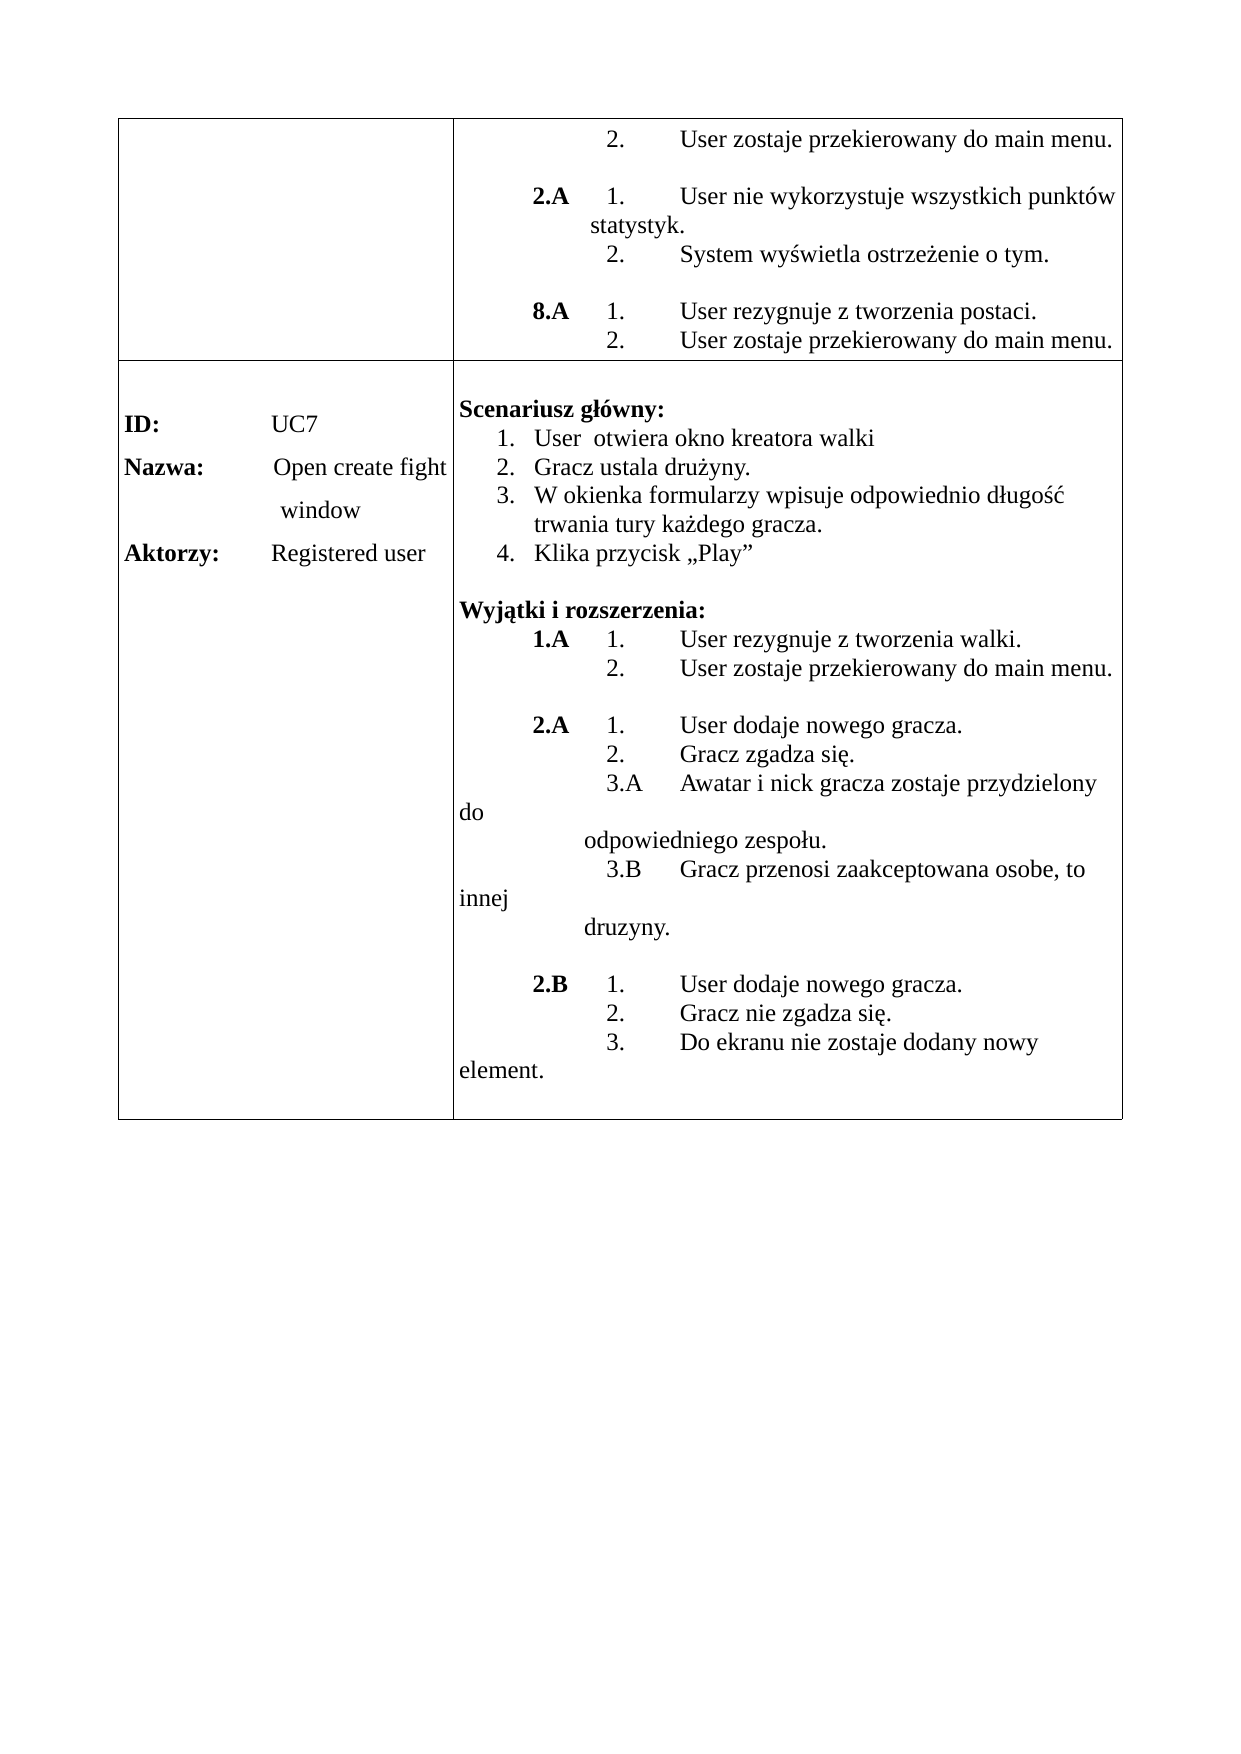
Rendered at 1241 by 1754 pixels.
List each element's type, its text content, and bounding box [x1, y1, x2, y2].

table_cell ID: UC7 Nazwa: Open create fight window Aktorzy: Registered user [119, 361, 453, 1119]
table_cell Scenariusz główny: User otwiera menu kreatora postaci. System wyświetla graczowi okno z formularzem. Użytkownik uzupełnia formularz i klika „dalej”. System wyświetla graczowi ekran wyboru skilli. Gracz wybiera skille i wybiera kolejny krok System wyświetla graczowi zakładkę ekwipunek. Gracz wybiera ekwipunek. Zapisuje swoją nową postać. Wyjątki i rozszerzenia: 1.A 1. User rezygnuje z tworzenia postaci. 2. User zostaje przekierowany do main menu. 2.A 1. User nie wykorzystuje wszystkich punktów statystyk. 2. System wyświetla ostrzeżenie o tym. 8.A 1. User rezygnuje z tworzenia postaci. 2. User zostaje przekierowany do main menu. [454, 119, 1122, 360]
table_cell Scenariusz główny: User otwiera okno kreatora walki Gracz ustala drużyny. W okienka formularzy wpisuje odpowiednio długość trwania tury każdego gracza. Klika przycisk „Play” Wyjątki i rozszerzenia: 1.A 1. User rezygnuje z tworzenia walki. 2. User zostaje przekierowany do main menu. 2.A 1. User dodaje nowego gracza. 2. Gracz zgadza się. 3.A Awatar i nick gracza zostaje przydzielony do odpowiedniego zespołu. 3.B Gracz przenosi zaakceptowana osobe, to innej druzyny. 2.B 1. User dodaje nowego gracza. 2. Gracz nie zgadza się. 3. Do ekranu nie zostaje dodany nowy element. [454, 361, 1122, 1119]
table_cell [119, 119, 453, 360]
